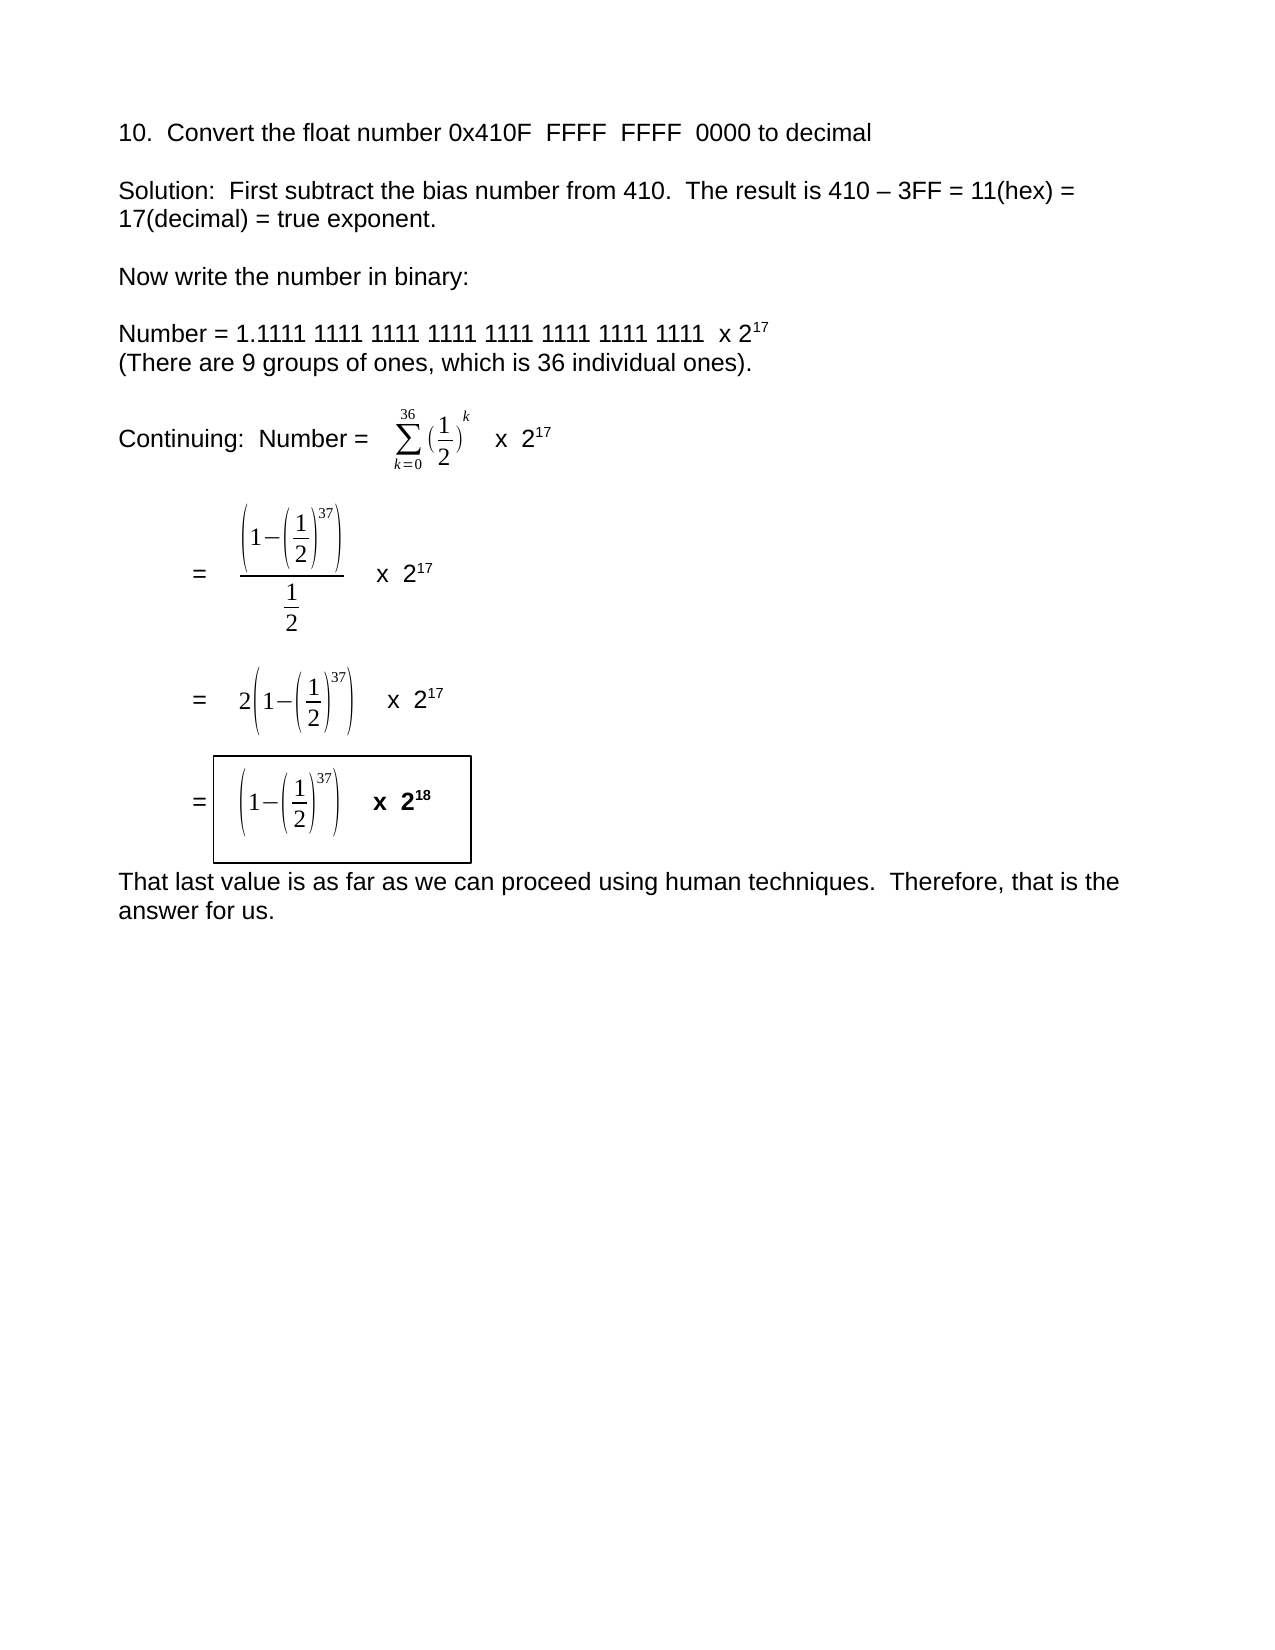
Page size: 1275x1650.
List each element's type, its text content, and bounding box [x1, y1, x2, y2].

text = x 218 [472, 766, 1157, 839]
text 10. Convert the float number 0x410F FFFF FFFF 0000 to decimal [118, 118, 1157, 147]
text Now write the number in binary: [118, 262, 1157, 291]
text Solution: First subtract the bias number from 410. The result is 410 – 3FF = 11(hex) = 17(decimal) = true exponent. [118, 176, 1157, 233]
text = x 217 [118, 665, 1157, 738]
text Continuing: Number = x 217 [118, 406, 1157, 473]
text = x 218 [214, 766, 470, 839]
text (There are 9 groups of ones, which is 36 individual ones). [118, 348, 1157, 377]
text Number = 1.1111 1111 1111 1111 1111 1111 1111 1111 x 217 [118, 319, 1157, 348]
text = x 217 [118, 502, 1157, 637]
text = x 218 [118, 766, 213, 839]
text That last value is as far as we can proceed using human techniques. Therefore, that is the answer for us. [118, 867, 1157, 925]
